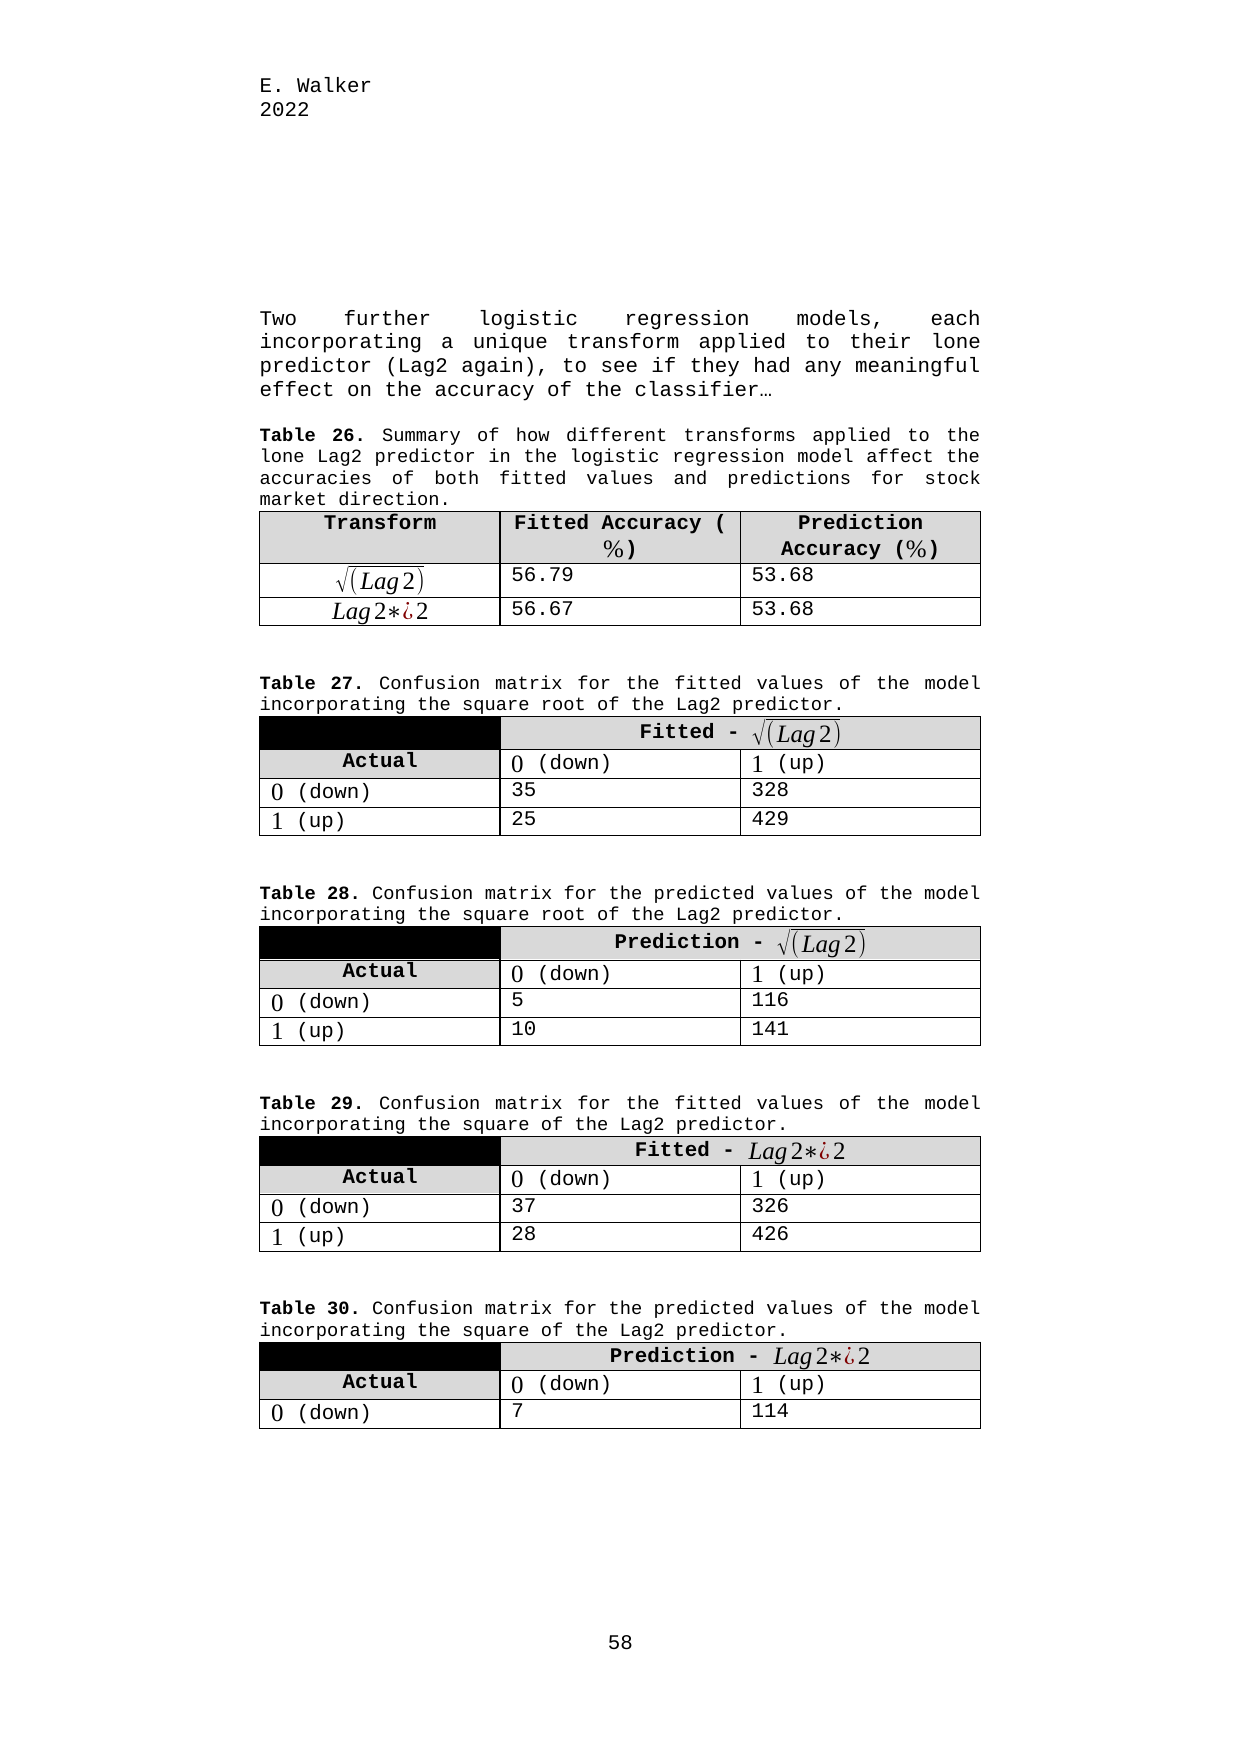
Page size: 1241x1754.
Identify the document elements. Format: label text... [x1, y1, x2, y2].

table_cell (up) [260, 808, 499, 835]
table_cell 37 [501, 1195, 740, 1222]
table_cell (up) [741, 961, 980, 988]
text Two further logistic regression models, each incorporating a unique transform applied to their lone predictor (Lag2 again), to see if they had any meaningful effect on the accuracy of the classifier… [259, 308, 981, 402]
table_cell (down) [501, 750, 740, 778]
table_cell Actual [260, 1166, 499, 1193]
table_cell 53.68 [741, 598, 980, 625]
table_header Prediction - [501, 927, 980, 959]
table_header Fitted Accuracy () [501, 512, 740, 563]
table_cell (up) [260, 1018, 499, 1045]
table_cell Actual [260, 1371, 499, 1399]
table_cell (down) [260, 1400, 499, 1428]
table_cell (up) [741, 1166, 980, 1193]
table_cell 141 [741, 1018, 980, 1045]
table_cell 426 [741, 1223, 980, 1251]
text Table 28. Confusion matrix for the predicted values of the model incorporating the square root of the Lag2 predictor. [259, 884, 981, 926]
table_header [260, 1137, 499, 1165]
text Table 29. Confusion matrix for the fitted values of the model incorporating the square of the Lag2 predictor. [259, 1094, 981, 1136]
table_cell 35 [501, 779, 740, 807]
table_header Prediction - [501, 1343, 980, 1370]
table_cell 10 [501, 1018, 740, 1045]
table_cell (down) [501, 961, 740, 988]
table_header [260, 927, 499, 959]
table_cell 7 [501, 1400, 740, 1428]
table_header Transform [260, 512, 499, 563]
table_cell (down) [260, 779, 499, 807]
table_cell [260, 598, 499, 625]
table_header [260, 717, 499, 749]
table_cell 56.79 [501, 564, 740, 597]
table_cell (down) [501, 1371, 740, 1399]
table_cell 326 [741, 1195, 980, 1222]
text Table 27. Confusion matrix for the fitted values of the model incorporating the square root of the Lag2 predictor. [259, 673, 981, 716]
table_cell 28 [501, 1223, 740, 1251]
table_cell (up) [260, 1223, 499, 1251]
table_cell 328 [741, 779, 980, 807]
table_cell (up) [741, 750, 980, 778]
table_cell 116 [741, 989, 980, 1017]
table_cell 429 [741, 808, 980, 835]
table_cell 53.68 [741, 564, 980, 597]
table_cell (up) [741, 1371, 980, 1399]
table_cell (down) [501, 1166, 740, 1193]
table_header [260, 1343, 499, 1370]
table_cell [260, 564, 499, 597]
table_cell 5 [501, 989, 740, 1017]
text Table 26. Summary of how different transforms applied to the lone Lag2 predictor in the logistic regression model affect the accuracies of both fitted values and predictions for stock market direction. [259, 426, 981, 511]
table_header Prediction Accuracy () [741, 512, 980, 563]
table_cell 25 [501, 808, 740, 835]
table_cell 56.67 [501, 598, 740, 625]
table_cell (down) [260, 989, 499, 1017]
table_header Fitted - [501, 717, 980, 749]
table_cell Actual [260, 750, 499, 778]
table_header Fitted - [501, 1137, 980, 1165]
table_cell (down) [260, 1195, 499, 1222]
text Table 30. Confusion matrix for the predicted values of the model incorporating the square of the Lag2 predictor. [259, 1299, 981, 1342]
table_cell 114 [741, 1400, 980, 1428]
table_cell Actual [260, 961, 499, 988]
